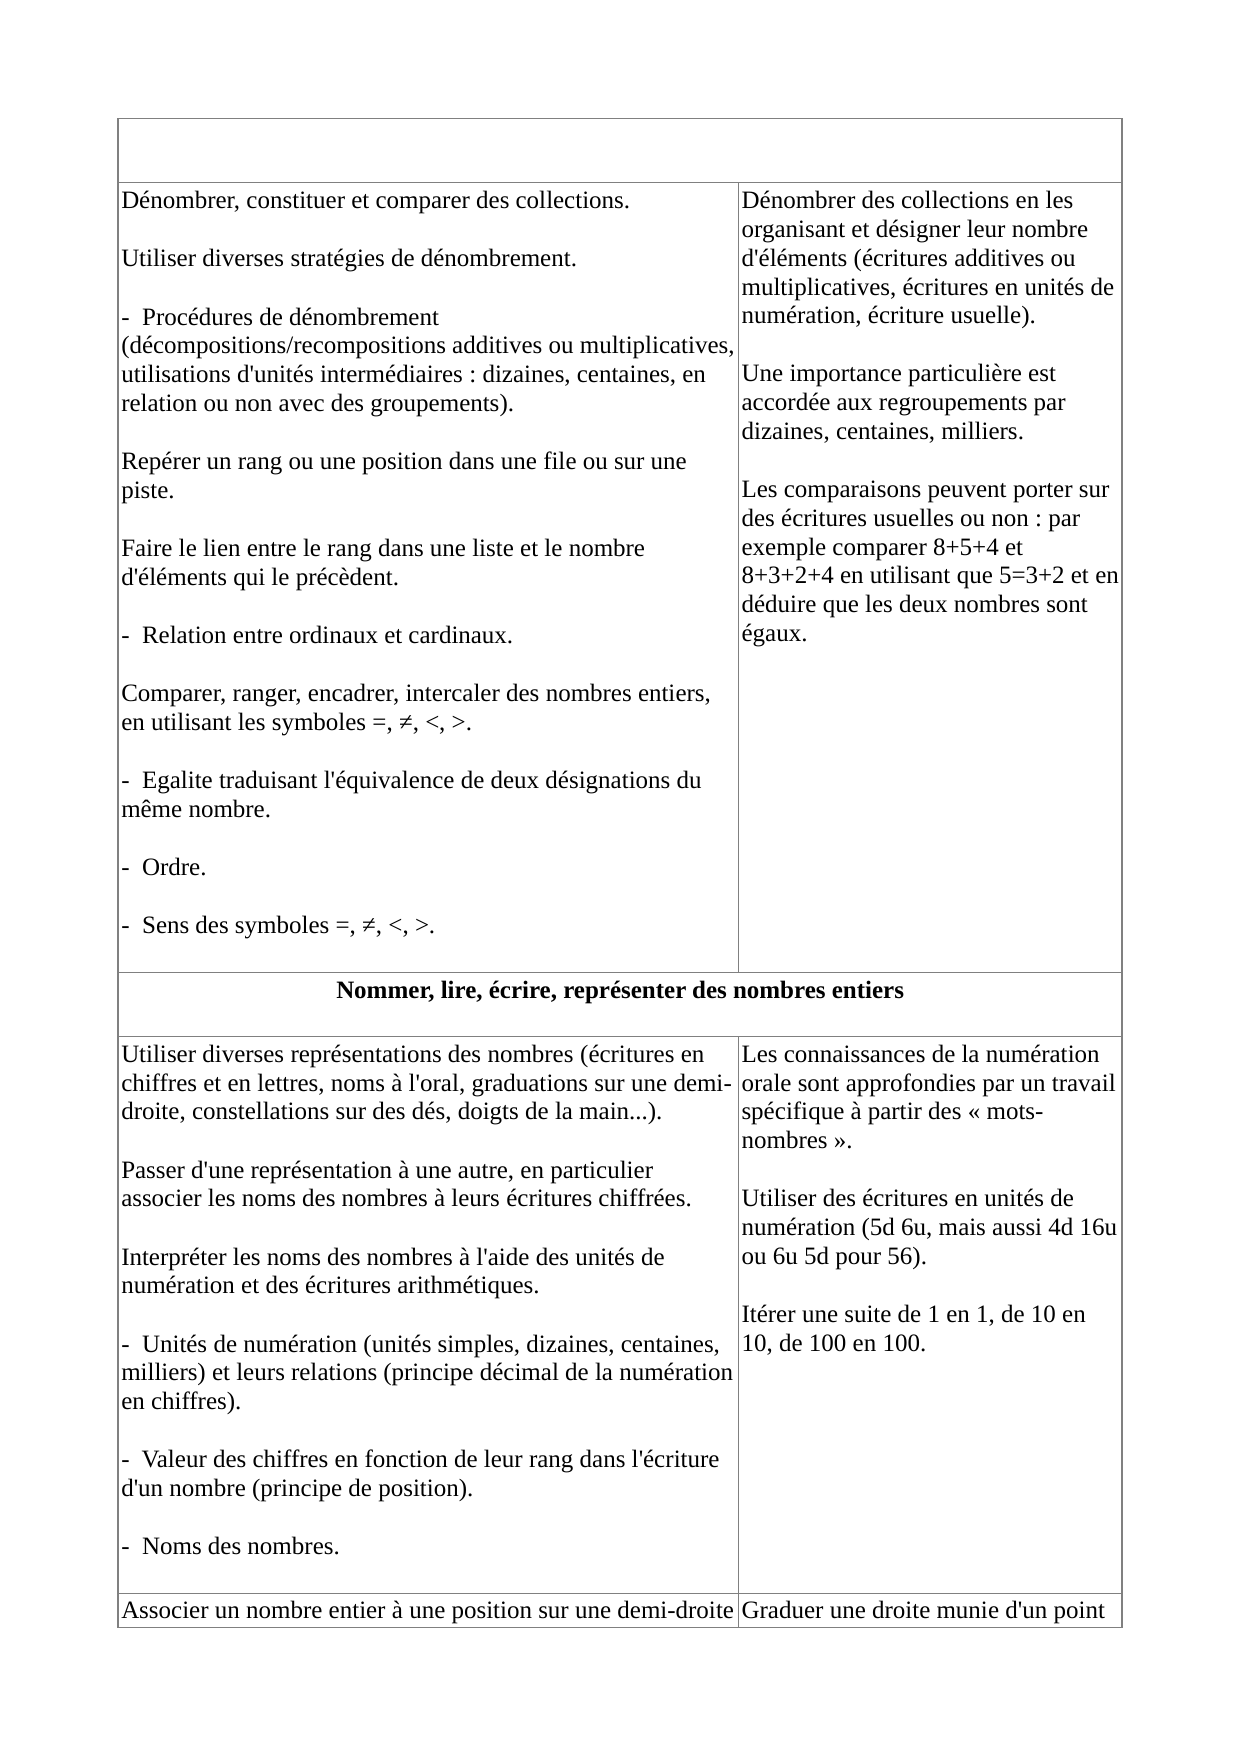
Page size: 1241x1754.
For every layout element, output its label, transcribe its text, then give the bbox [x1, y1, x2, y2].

table_cell Associer un nombre entier à une position sur une demi-droite [119, 1594, 738, 1627]
table_cell Dénombrer, constituer et comparer des collections. Utiliser diverses stratégies de dénombrement. - Procédures de dénombrement (décompositions/recompositions additives ou multiplicatives, utilisations d'unités intermédiaires : dizaines, centaines, en relation ou non avec des groupements). Repérer un rang ou une position dans une file ou sur une piste. Faire le lien entre le rang dans une liste et le nombre d'éléments qui le précèdent. - Relation entre ordinaux et cardinaux. Comparer, ranger, encadrer, intercaler des nombres entiers, en utilisant les symboles =, ≠, <, >. - Egalite traduisant l'équivalence de deux désignations du même nombre. - Ordre. - Sens des symboles =, ≠, <, >. [119, 183, 738, 972]
table_cell [119, 119, 1121, 182]
table_cell Dénombrer des collections en les organisant et désigner leur nombre d'éléments (écritures additives ou multiplicatives, écritures en unités de numération, écriture usuelle). Une importance particulière est accordée aux regroupements par dizaines, centaines, milliers. Les comparaisons peuvent porter sur des écritures usuelles ou non : par exemple comparer 8+5+4 et 8+3+2+4 en utilisant que 5=3+2 et en déduire que les deux nombres sont égaux. [739, 183, 1121, 972]
table_cell Les connaissances de la numération orale sont approfondies par un travail spécifique à partir des « mots-nombres ». Utiliser des écritures en unités de numération (5d 6u, mais aussi 4d 16u ou 6u 5d pour 56). Itérer une suite de 1 en 1, de 10 en 10, de 100 en 100. [739, 1037, 1121, 1592]
table_cell Utiliser diverses représentations des nombres (écritures en chiffres et en lettres, noms à l'oral, graduations sur une demi-droite, constellations sur des dés, doigts de la main...). Passer d'une représentation à une autre, en particulier associer les noms des nombres à leurs écritures chiffrées. Interpréter les noms des nombres à l'aide des unités de numération et des écritures arithmétiques. - Unités de numération (unités simples, dizaines, centaines, milliers) et leurs relations (principe décimal de la numération en chiffres). - Valeur des chiffres en fonction de leur rang dans l'écriture d'un nombre (principe de position). - Noms des nombres. [119, 1037, 738, 1592]
table_cell Graduer une droite munie d'un point [739, 1594, 1121, 1627]
table_cell Nommer, lire, écrire, représenter des nombres entiers [119, 973, 1121, 1036]
